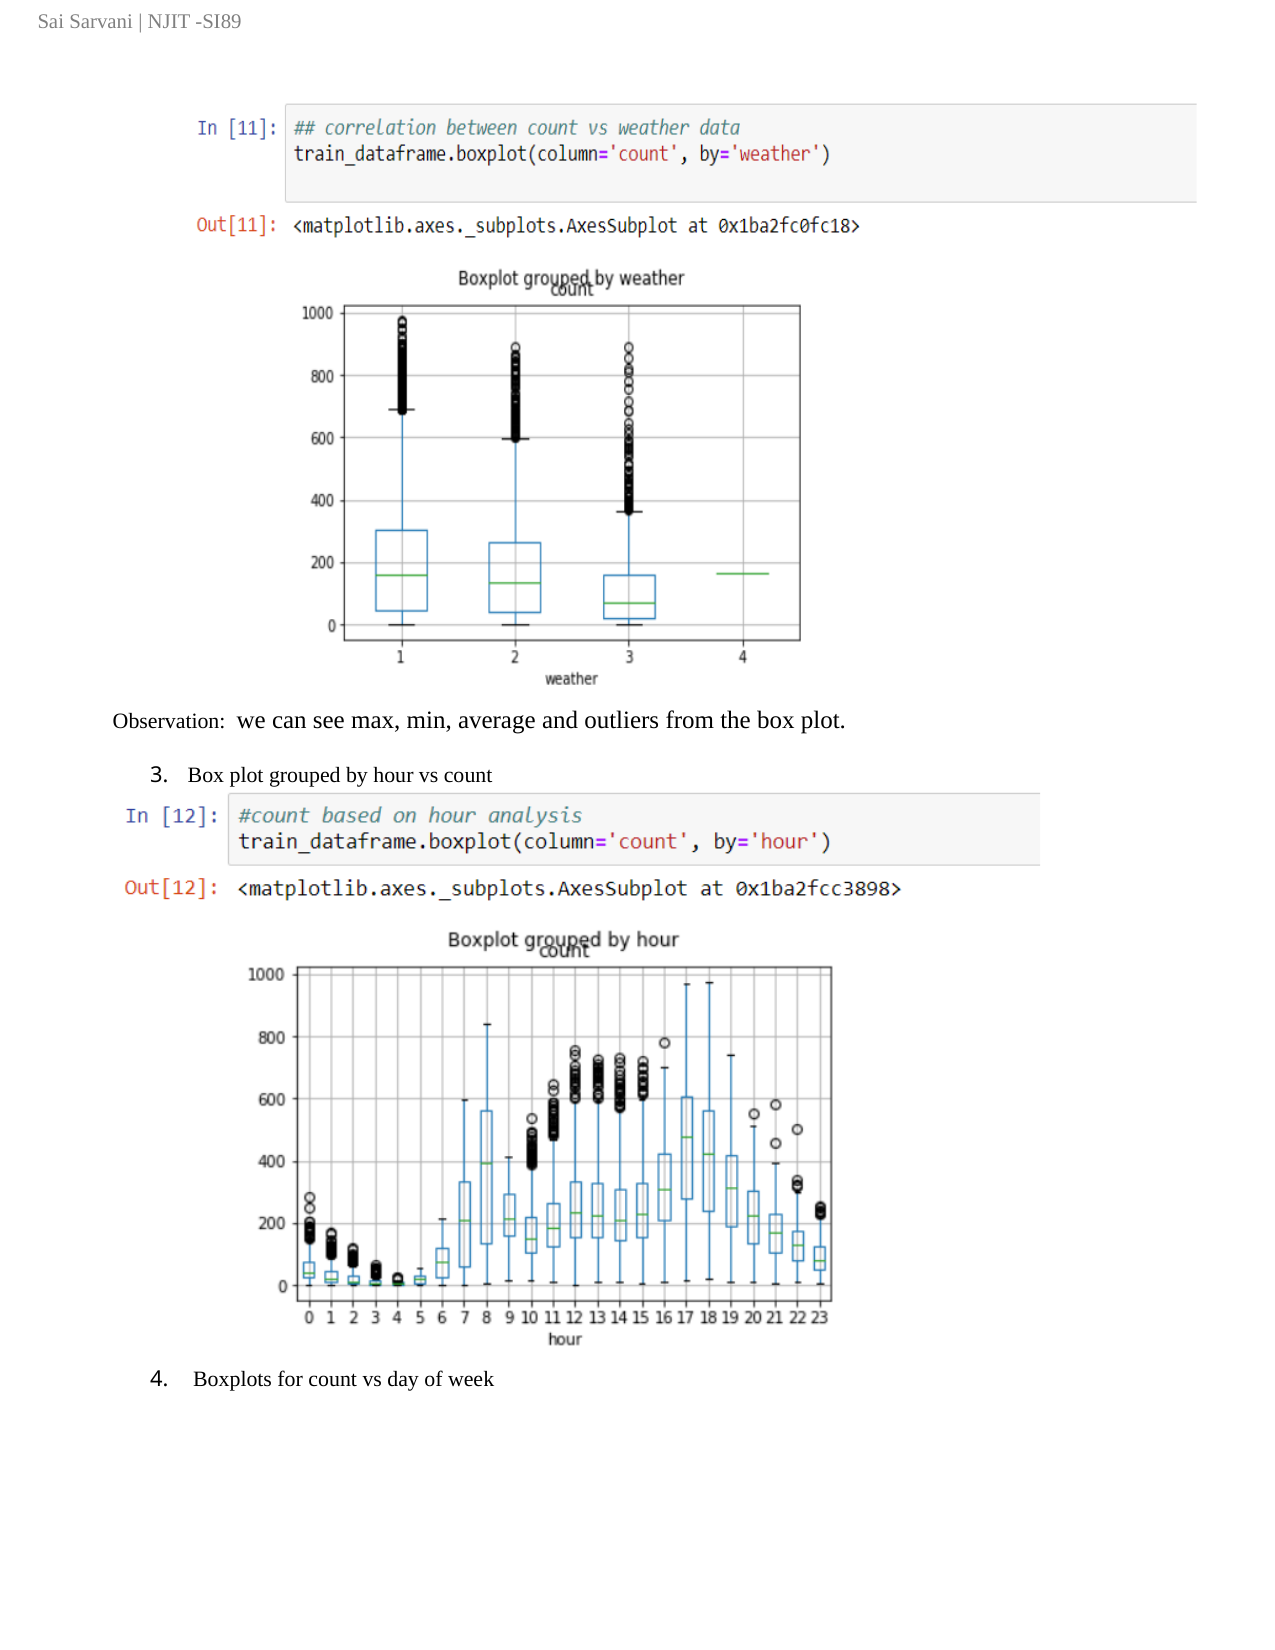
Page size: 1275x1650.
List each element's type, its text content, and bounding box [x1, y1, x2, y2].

list Box plot grouped by hour vs count [150, 759, 1162, 789]
list Boxplots for count vs day of week [150, 1363, 1162, 1393]
text Observation: we can see max, min, average and outliers from the box plot. [112, 705, 1162, 734]
